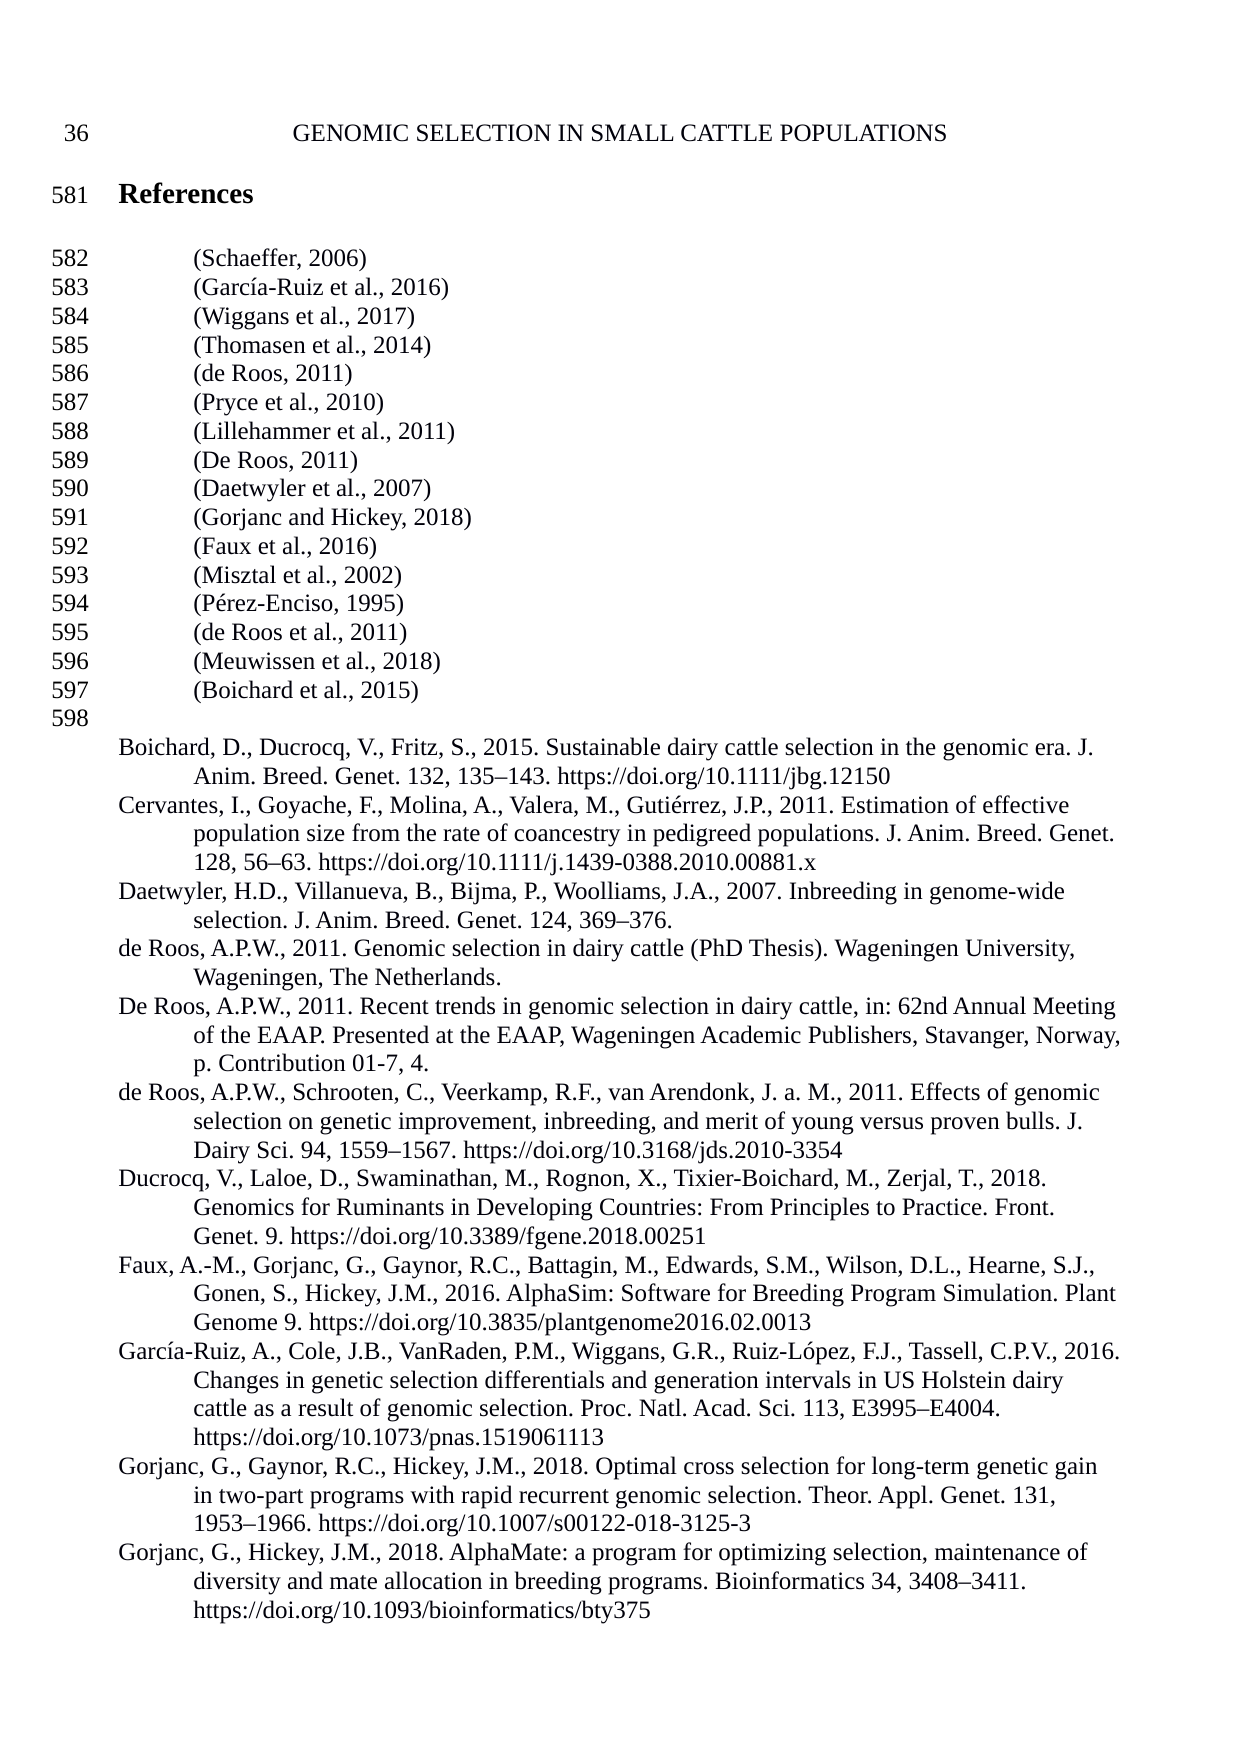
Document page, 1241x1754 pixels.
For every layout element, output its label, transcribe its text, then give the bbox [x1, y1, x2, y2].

text (Boichard et al., 2015) [118, 675, 1122, 703]
text (De Roos, 2011) [118, 445, 1122, 473]
text Gorjanc, G., Hickey, J.M., 2018. AlphaMate: a program for optimizing selection, maintenance of diversity and mate allocation in breeding programs. Bioinformatics 34, 3408–3411. https://doi.org/10.1093/bioinformatics/bty375 [118, 1537, 1122, 1623]
text (Gorjanc and Hickey, 2018) [118, 502, 1122, 531]
text (Schaeffer, 2006) [118, 243, 1122, 272]
text Faux, A.-M., Gorjanc, G., Gaynor, R.C., Battagin, M., Edwards, S.M., Wilson, D.L., Hearne, S.J., Gonen, S., Hickey, J.M., 2016. AlphaSim: Software for Breeding Program Simulation. Plant Genome 9. https://doi.org/10.3835/plantgenome2016.02.0013 [118, 1250, 1122, 1336]
text Boichard, D., Ducrocq, V., Fritz, S., 2015. Sustainable dairy cattle selection in the genomic era. J. Anim. Breed. Genet. 132, 135–143. https://doi.org/10.1111/jbg.12150 [118, 732, 1122, 790]
subtitle References [118, 176, 1122, 210]
text (Thomasen et al., 2014) [118, 330, 1122, 358]
text (Faux et al., 2016) [118, 531, 1122, 560]
text (Wiggans et al., 2017) [118, 301, 1122, 330]
text (Lillehammer et al., 2011) [118, 416, 1122, 445]
text de Roos, A.P.W., Schrooten, C., Veerkamp, R.F., van Arendonk, J. a. M., 2011. Effects of genomic selection on genetic improvement, inbreeding, and merit of young versus proven bulls. J. Dairy Sci. 94, 1559–1567. https://doi.org/10.3168/jds.2010-3354 [118, 1077, 1122, 1163]
text (Daetwyler et al., 2007) [118, 473, 1122, 502]
text De Roos, A.P.W., 2011. Recent trends in genomic selection in dairy cattle, in: 62nd Annual Meeting of the EAAP. Presented at the EAAP, Wageningen Academic Publishers, Stavanger, Norway, p. Contribution 01-7, 4. [118, 991, 1122, 1077]
text Ducrocq, V., Laloe, D., Swaminathan, M., Rognon, X., Tixier-Boichard, M., Zerjal, T., 2018. Genomics for Ruminants in Developing Countries: From Principles to Practice. Front. Genet. 9. https://doi.org/10.3389/fgene.2018.00251 [118, 1163, 1122, 1250]
text (García-Ruiz et al., 2016) [118, 272, 1122, 301]
text Daetwyler, H.D., Villanueva, B., Bijma, P., Woolliams, J.A., 2007. Inbreeding in genome-wide selection. J. Anim. Breed. Genet. 124, 369–376. [118, 876, 1122, 933]
text de Roos, A.P.W., 2011. Genomic selection in dairy cattle (PhD Thesis). Wageningen University, Wageningen, The Netherlands. [118, 933, 1122, 991]
text (de Roos, 2011) [118, 358, 1122, 387]
text (Pryce et al., 2010) [118, 387, 1122, 416]
text García-Ruiz, A., Cole, J.B., VanRaden, P.M., Wiggans, G.R., Ruiz-López, F.J., Tassell, C.P.V., 2016. Changes in genetic selection differentials and generation intervals in US Holstein dairy cattle as a result of genomic selection. Proc. Natl. Acad. Sci. 113, E3995–E4004. https://doi.org/10.1073/pnas.1519061113 [118, 1336, 1122, 1451]
text (Meuwissen et al., 2018) [118, 646, 1122, 675]
text (de Roos et al., 2011) [118, 617, 1122, 646]
text (Pérez-Enciso, 1995) [118, 588, 1122, 617]
text Cervantes, I., Goyache, F., Molina, A., Valera, M., Gutiérrez, J.P., 2011. Estimation of effective population size from the rate of coancestry in pedigreed populations. J. Anim. Breed. Genet. 128, 56–63. https://doi.org/10.1111/j.1439-0388.2010.00881.x [118, 790, 1122, 876]
text Gorjanc, G., Gaynor, R.C., Hickey, J.M., 2018. Optimal cross selection for long-term genetic gain in two-part programs with rapid recurrent genomic selection. Theor. Appl. Genet. 131, 1953–1966. https://doi.org/10.1007/s00122-018-3125-3 [118, 1451, 1122, 1537]
text (Misztal et al., 2002) [118, 560, 1122, 588]
